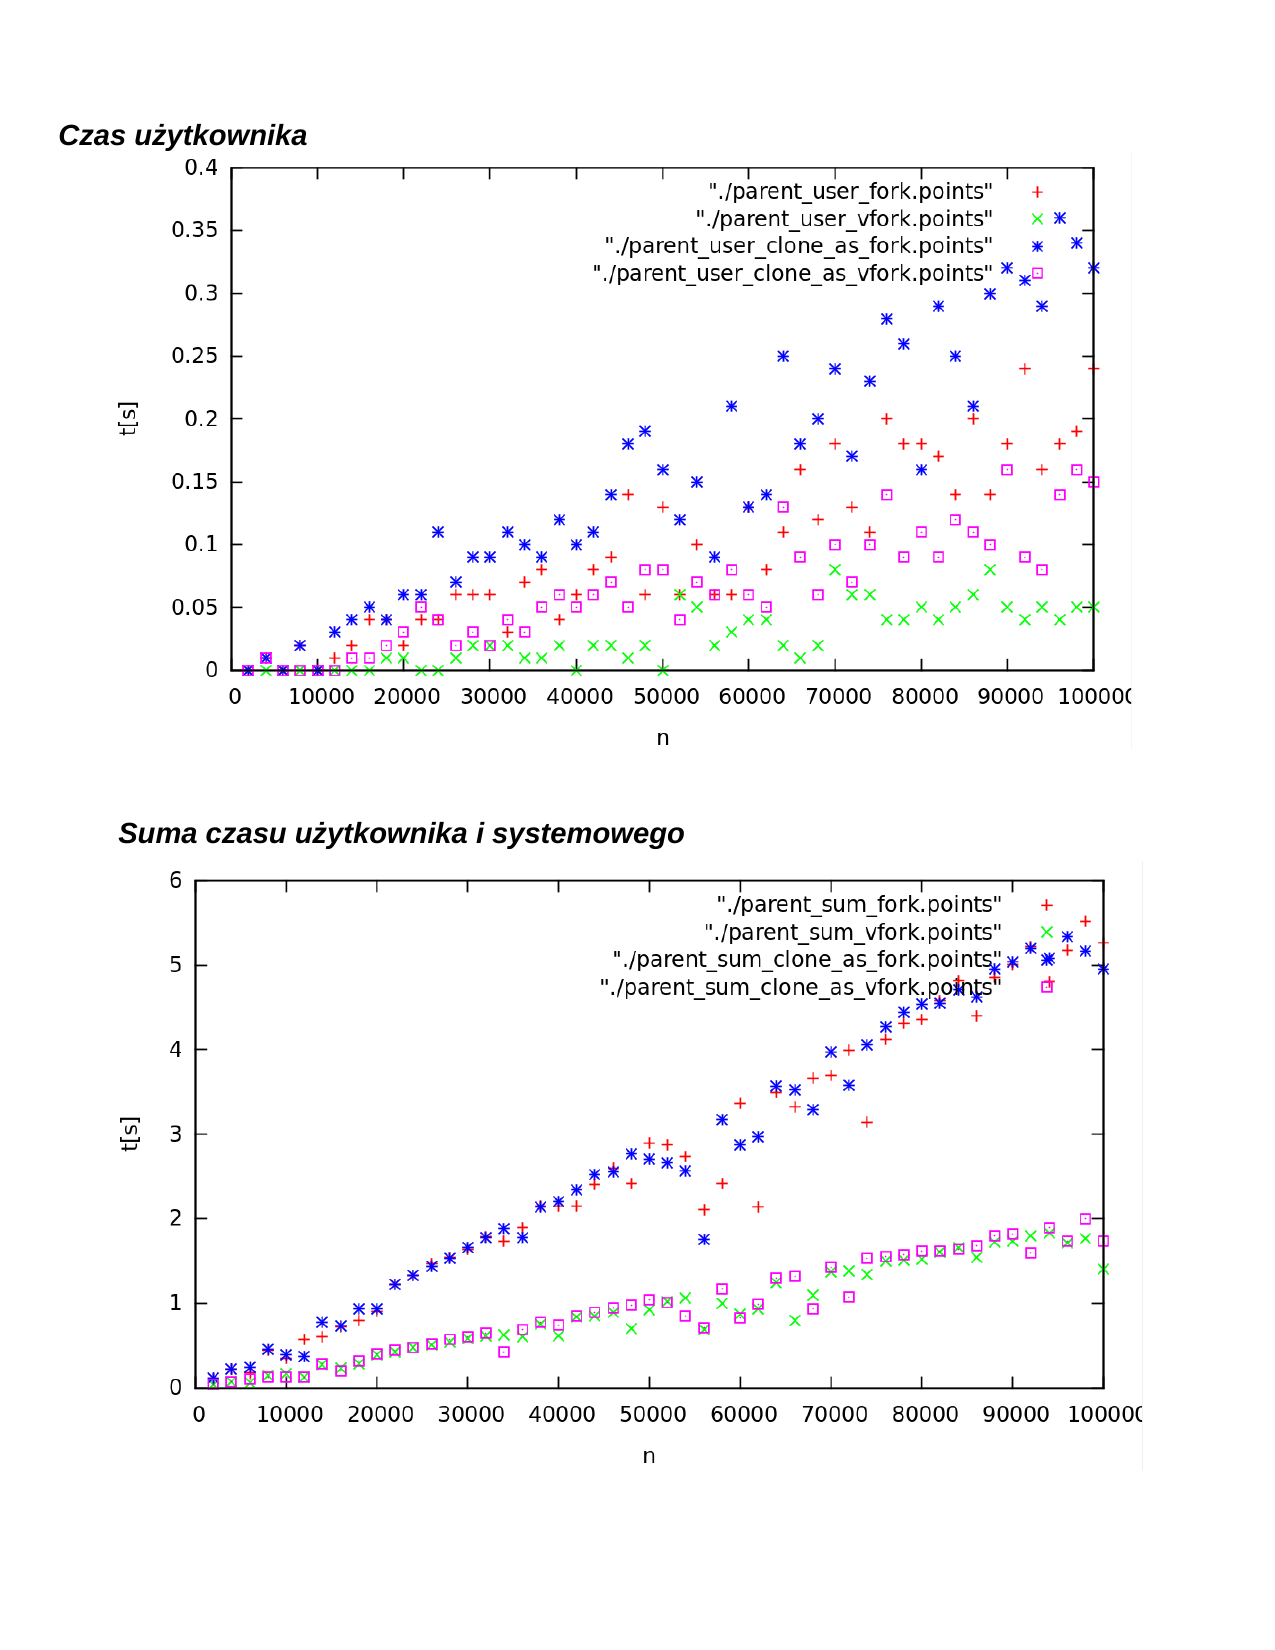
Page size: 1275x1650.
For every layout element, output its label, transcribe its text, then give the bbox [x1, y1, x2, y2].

picture [118, 151, 1132, 750]
subtitle Czas użytkownika [58, 118, 1157, 749]
subtitle Suma czasu użytkownika i systemowego [118, 816, 1157, 849]
picture [118, 861, 1143, 1471]
